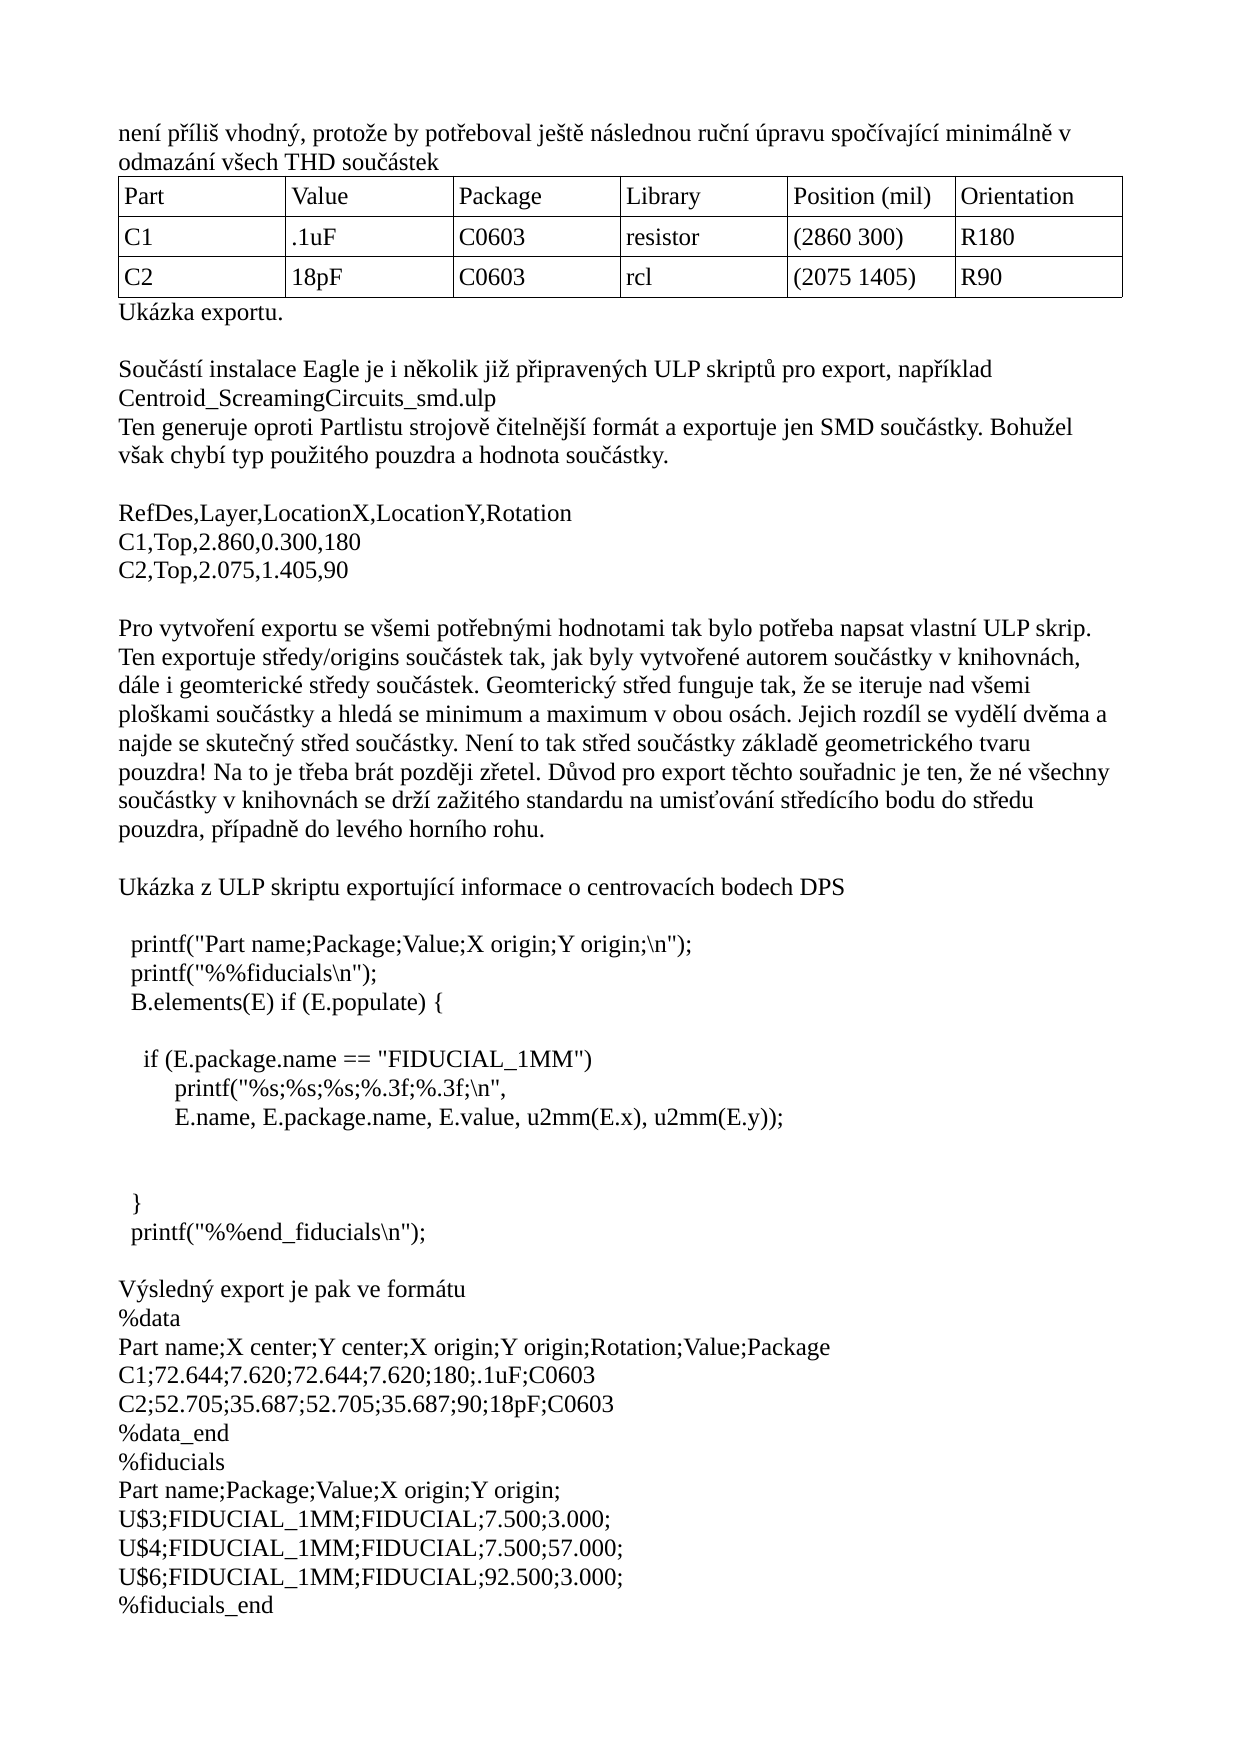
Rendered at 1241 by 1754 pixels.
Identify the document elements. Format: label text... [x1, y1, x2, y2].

text Ukázka exportu. [118, 298, 1122, 325]
text B.elements(E) if (E.populate) { [118, 987, 1122, 1015]
text } [118, 1188, 1122, 1217]
table_cell rcl [621, 257, 787, 297]
table_header Library [621, 177, 787, 216]
text Ukázka z ULP skriptu exportující informace o centrovacích bodech DPS [118, 872, 1122, 900]
table_header Part [119, 177, 285, 216]
text if (E.package.name == "FIDUCIAL_1MM") [118, 1044, 1122, 1073]
text Ten generuje oproti Partlistu strojově čitelnější formát a exportuje jen SMD součástky. Bohužel však chybí typ použitého pouzdra a hodnota součástky. [118, 412, 1122, 469]
table_cell (2860 300) [788, 217, 955, 256]
table_cell C0603 [454, 217, 620, 256]
text %data_end [118, 1418, 1122, 1447]
text Part name;Package;Value;X origin;Y origin; [118, 1475, 1122, 1504]
text %fiducials_end [118, 1590, 1122, 1619]
text E.name, E.package.name, E.value, u2mm(E.x), u2mm(E.y)); [118, 1102, 1122, 1130]
text printf("%s;%s;%s;%.3f;%.3f;\n", [118, 1073, 1122, 1102]
table_header Value [286, 177, 453, 216]
text C1,Top,2.860,0.300,180 [118, 527, 1122, 555]
table_cell (2075 1405) [788, 257, 955, 297]
table_header Position (mil) [788, 177, 955, 216]
text printf("%%end_fiducials\n"); [118, 1217, 1122, 1245]
table_cell .1uF [286, 217, 453, 256]
table_cell C1 [119, 217, 285, 256]
text U$3;FIDUCIAL_1MM;FIDUCIAL;7.500;3.000; [118, 1504, 1122, 1533]
text Součástí instalace Eagle je i několik již připravených ULP skriptů pro export, například Centroid_ScreamingCircuits_smd.ulp [118, 354, 1122, 412]
table_cell C0603 [454, 257, 620, 297]
text printf("%%fiducials\n"); [118, 958, 1122, 987]
text RefDes,Layer,LocationX,LocationY,Rotation [118, 498, 1122, 527]
text C1;72.644;7.620;72.644;7.620;180;.1uF;C0603 [118, 1360, 1122, 1389]
table_cell C2 [119, 257, 285, 297]
text Part name;X center;Y center;X origin;Y origin;Rotation;Value;Package [118, 1332, 1122, 1360]
table_cell 18pF [286, 257, 453, 297]
text C2,Top,2.075,1.405,90 [118, 555, 1122, 584]
text Pro vytvoření exportu se všemi potřebnými hodnotami tak bylo potřeba napsat vlastní ULP skrip. [118, 613, 1122, 642]
table_cell R90 [956, 257, 1122, 297]
text printf("Part name;Package;Value;X origin;Y origin;\n"); [118, 929, 1122, 958]
text %fiducials [118, 1447, 1122, 1475]
table_header Package [454, 177, 620, 216]
text C2;52.705;35.687;52.705;35.687;90;18pF;C0603 [118, 1389, 1122, 1418]
text Výsledný export je pak ve formátu [118, 1274, 1122, 1303]
text U$4;FIDUCIAL_1MM;FIDUCIAL;7.500;57.000; [118, 1533, 1122, 1562]
text U$6;FIDUCIAL_1MM;FIDUCIAL;92.500;3.000; [118, 1562, 1122, 1590]
table_cell resistor [621, 217, 787, 256]
text Ten exportuje středy/origins součástek tak, jak byly vytvořené autorem součástky v knihovnách, dále i geomterické středy součástek. Geomterický střed funguje tak, že se iteruje nad všemi ploškami součástky a hledá se minimum a maximum v obou osách. Jejich rozdíl se vydělí dvěma a najde se skutečný střed součástky. Není to tak střed součástky základě geometrického tvaru pouzdra! Na to je třeba brát později zřetel. Důvod pro export těchto souřadnic je ten, že né všechny součástky v knihovnách se drží zažitého standardu na umisťování středícího bodu do středu pouzdra, případně do levého horního rohu. [118, 642, 1122, 843]
table_cell R180 [956, 217, 1122, 256]
text není příliš vhodný, protože by potřeboval ještě následnou ruční úpravu spočívající minimálně v odmazání všech THD součástek [118, 118, 1122, 176]
text %data [118, 1303, 1122, 1332]
table_header Orientation [956, 177, 1122, 216]
